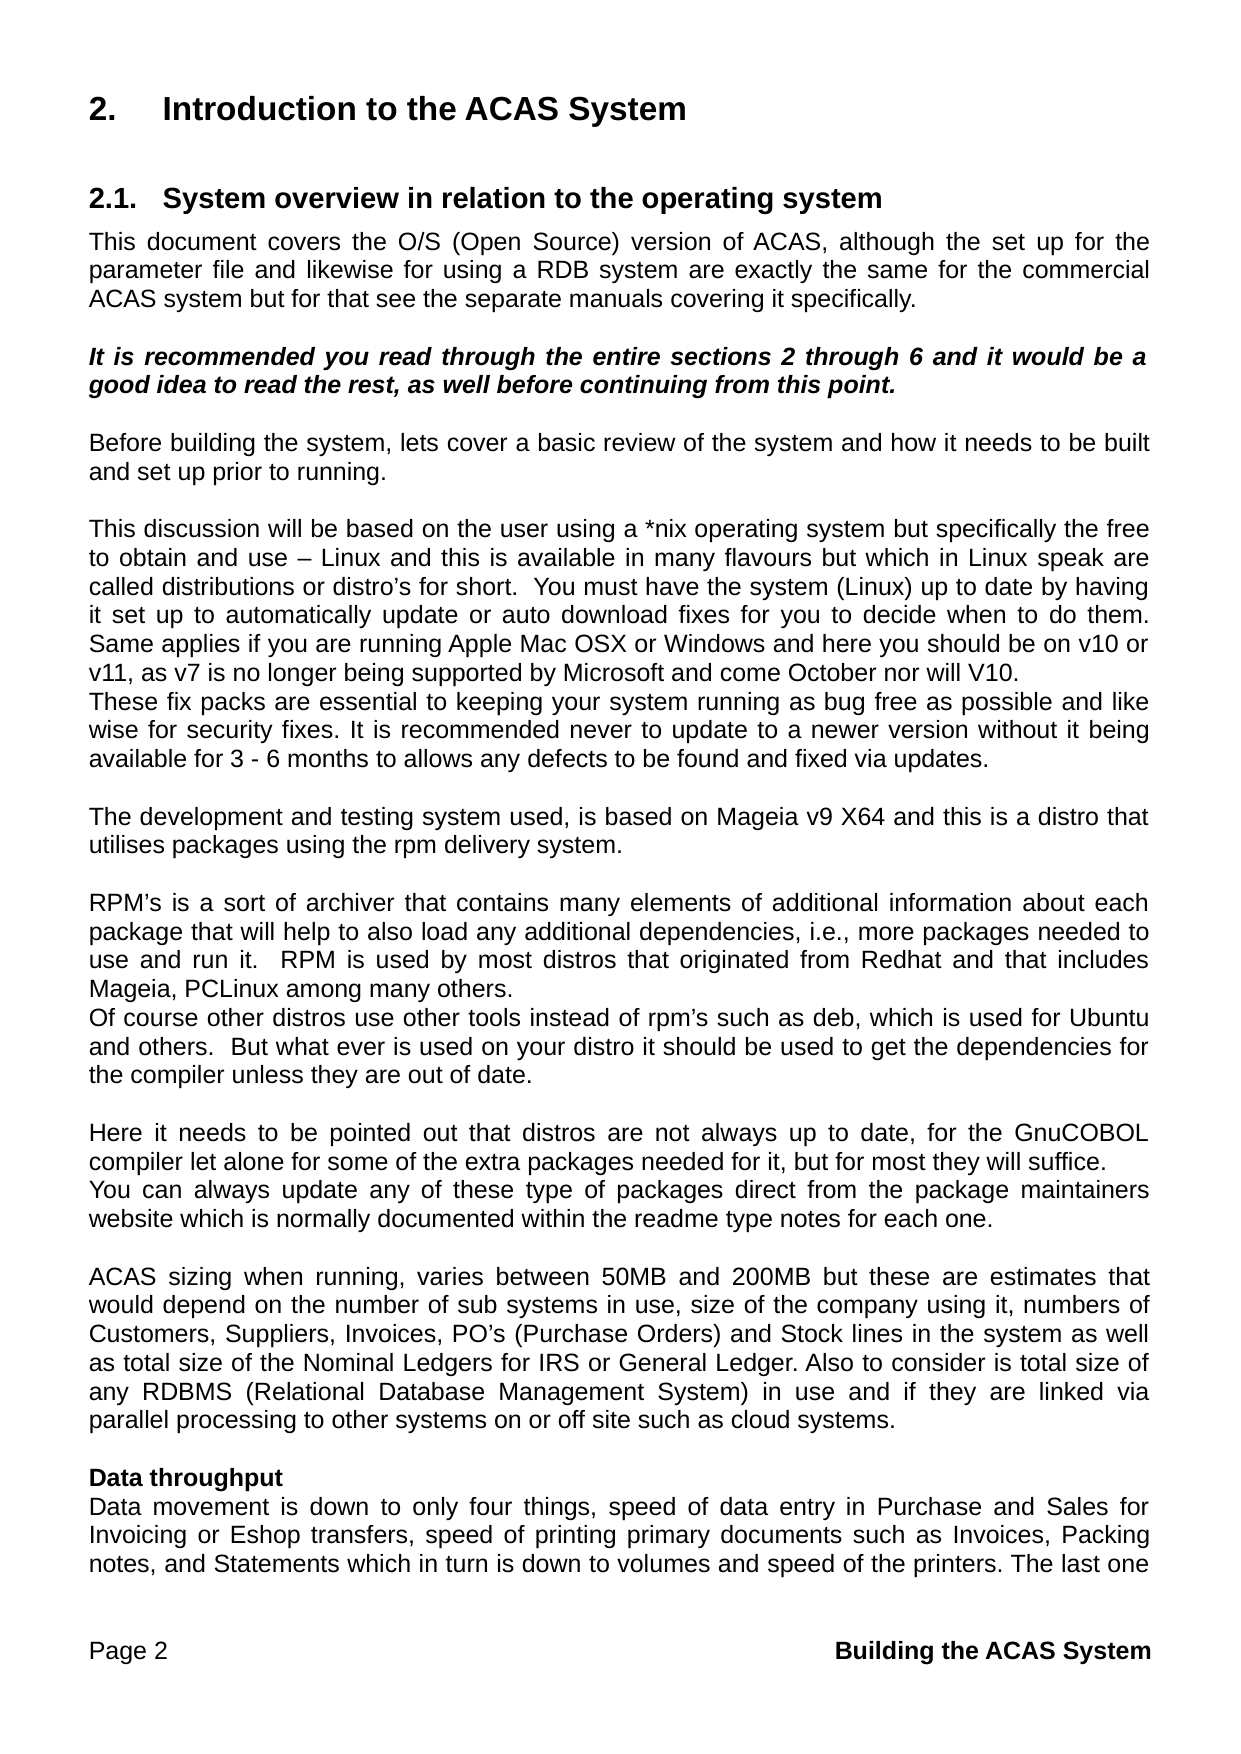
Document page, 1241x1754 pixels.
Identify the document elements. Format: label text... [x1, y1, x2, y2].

subtitle Introduction to the ACAS System [88, 88, 1152, 127]
text Here it needs to be pointed out that distros are not always up to date, for the GnuCOBOL compiler let alone for some of the extra packages needed for it, but for most they will suffice. [88, 1118, 1152, 1176]
text The development and testing system used, is based on Mageia v9 X64 and this is a distro that utilises packages using the rpm delivery system. [88, 802, 1152, 859]
text These fix packs are essential to keeping your system running as bug free as possible and like wise for security fixes. It is recommended never to update to a newer version without it being available for 3 - 6 months to allows any defects to be found and fixed via updates. [88, 687, 1152, 773]
text RPM’s is a sort of archiver that contains many elements of additional information about each package that will help to also load any additional dependencies, i.e., more packages needed to use and run it. RPM is used by most distros that originated from Redhat and that includes Mageia, PCLinux among many others. [88, 888, 1152, 1003]
subtitle System overview in relation to the operating system [88, 181, 1152, 214]
text Data throughput [88, 1463, 1152, 1492]
text It is recommended you read through the entire sections 2 through 6 and it would be a good idea to read the rest, as well before continuing from this point. [88, 342, 1152, 399]
text ACAS sizing when running, varies between 50MB and 200MB but these are estimates that would depend on the number of sub systems in use, size of the company using it, numbers of Customers, Suppliers, Invoices, PO’s (Purchase Orders) and Stock lines in the system as well as total size of the Nominal Ledgers for IRS or General Ledger. Also to consider is total size of any RDBMS (Relational Database Management System) in use and if they are linked via parallel processing to other systems on or off site such as cloud systems. [88, 1262, 1152, 1434]
text This discussion will be based on the user using a *nix operating system but specifically the free to obtain and use – Linux and this is available in many flavours but which in Linux speak are called distributions or distro’s for short. You must have the system (Linux) up to date by having it set up to automatically update or auto download fixes for you to decide when to do them. Same applies if you are running Apple Mac OSX or Windows and here you should be on v10 or v11, as v7 is no longer being supported by Microsoft and come October nor will V10. [88, 514, 1152, 687]
text You can always update any of these type of packages direct from the package maintainers website which is normally documented within the readme type notes for each one. [88, 1176, 1152, 1233]
text This document covers the O/S (Open Source) version of ACAS, although the set up for the parameter file and likewise for using a RDB system are exactly the same for the commercial ACAS system but for that see the separate manuals covering it specifically. [88, 227, 1152, 313]
text Of course other distros use other tools instead of rpm’s such as deb, which is used for Ubuntu and others. But what ever is used on your distro it should be used to get the dependencies for the compiler unless they are out of date. [88, 1003, 1152, 1089]
text Data movement is down to only four things, speed of data entry in Purchase and Sales for Invoicing or Eshop transfers, speed of printing primary documents such as Invoices, Packing notes, and Statements which in turn is down to volumes and speed of the printers. The last one [88, 1492, 1152, 1578]
text Before building the system, lets cover a basic review of the system and how it needs to be built and set up prior to running. [88, 428, 1152, 486]
